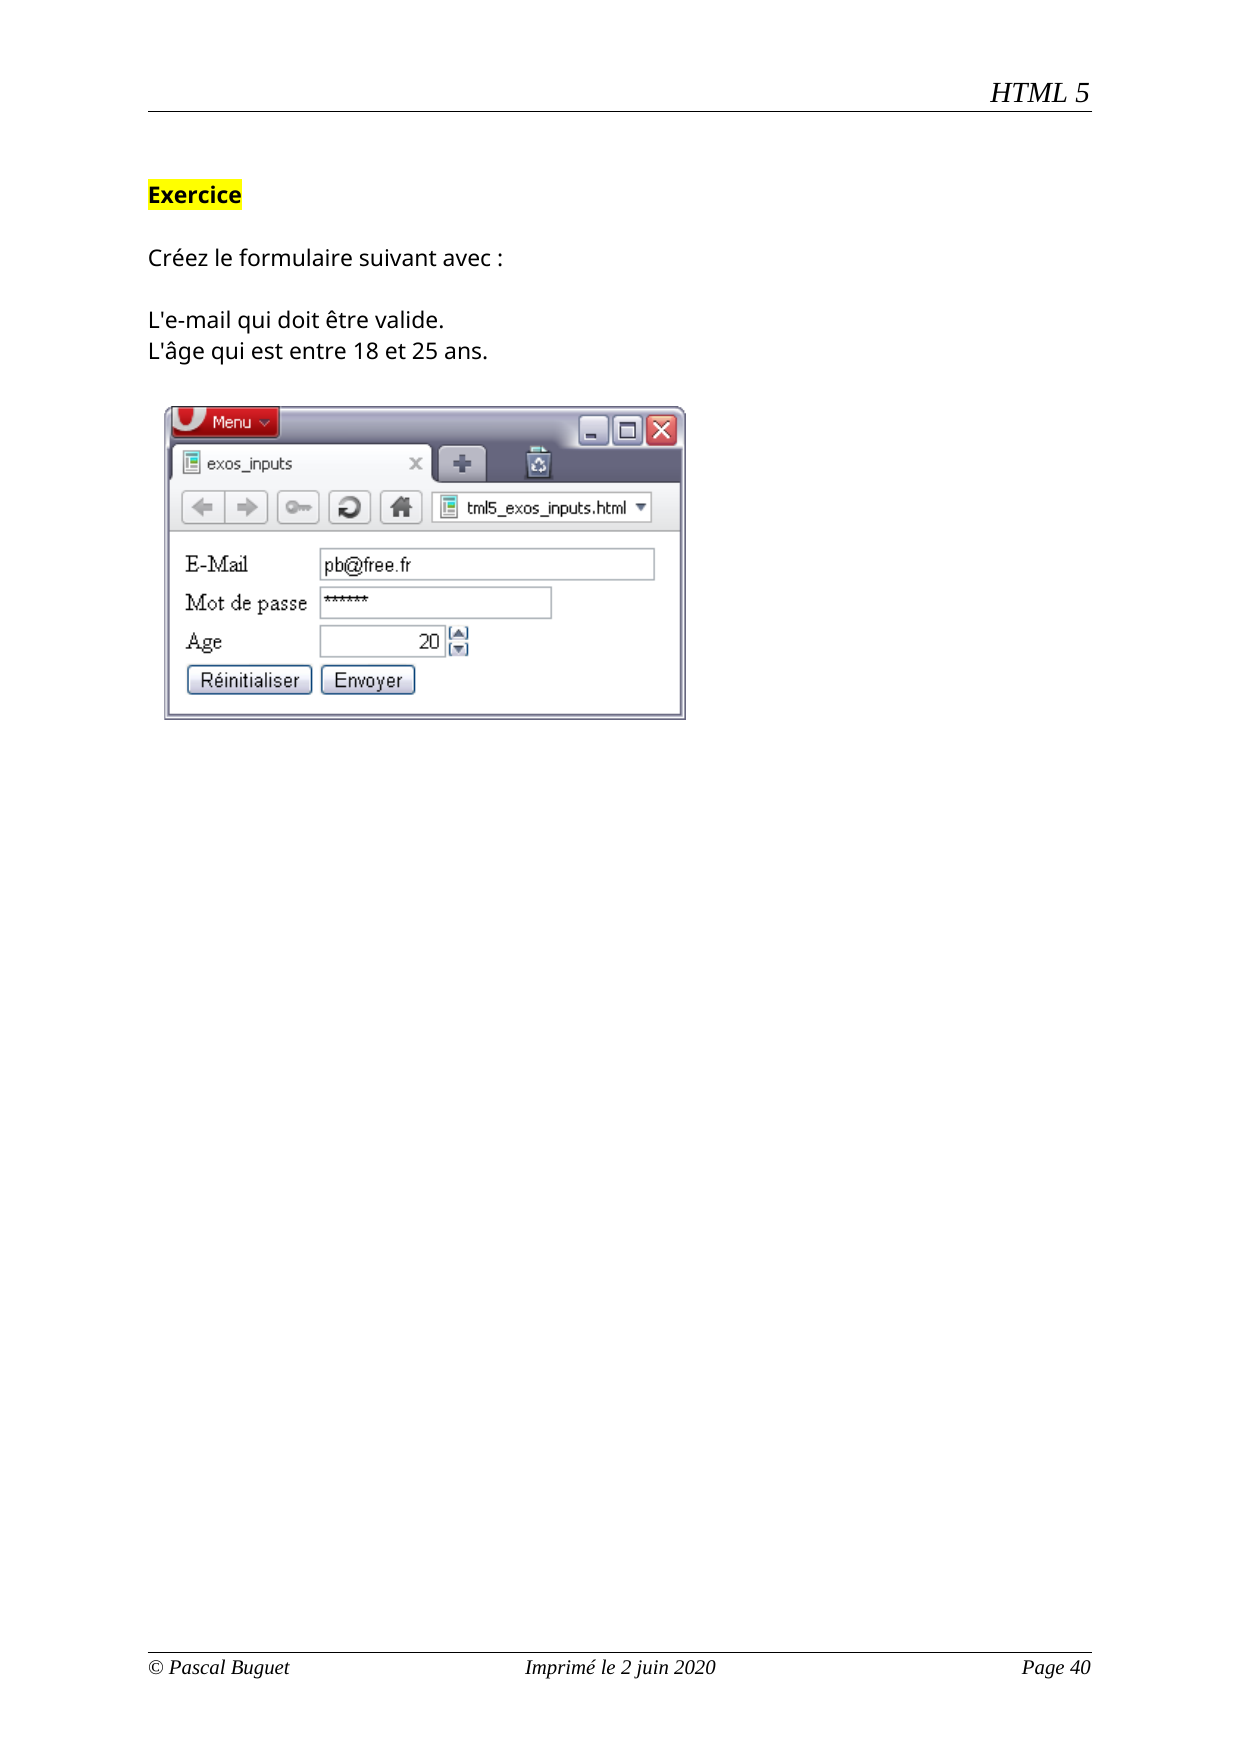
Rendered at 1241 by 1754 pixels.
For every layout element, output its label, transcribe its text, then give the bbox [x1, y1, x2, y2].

text Exercice [148, 179, 1092, 210]
text Créez le formulaire suivant avec : [148, 241, 1092, 273]
picture [164, 406, 686, 720]
text L'e-mail qui doit être valide. [148, 304, 1092, 335]
text L'âge qui est entre 18 et 25 ans. [148, 335, 1092, 366]
